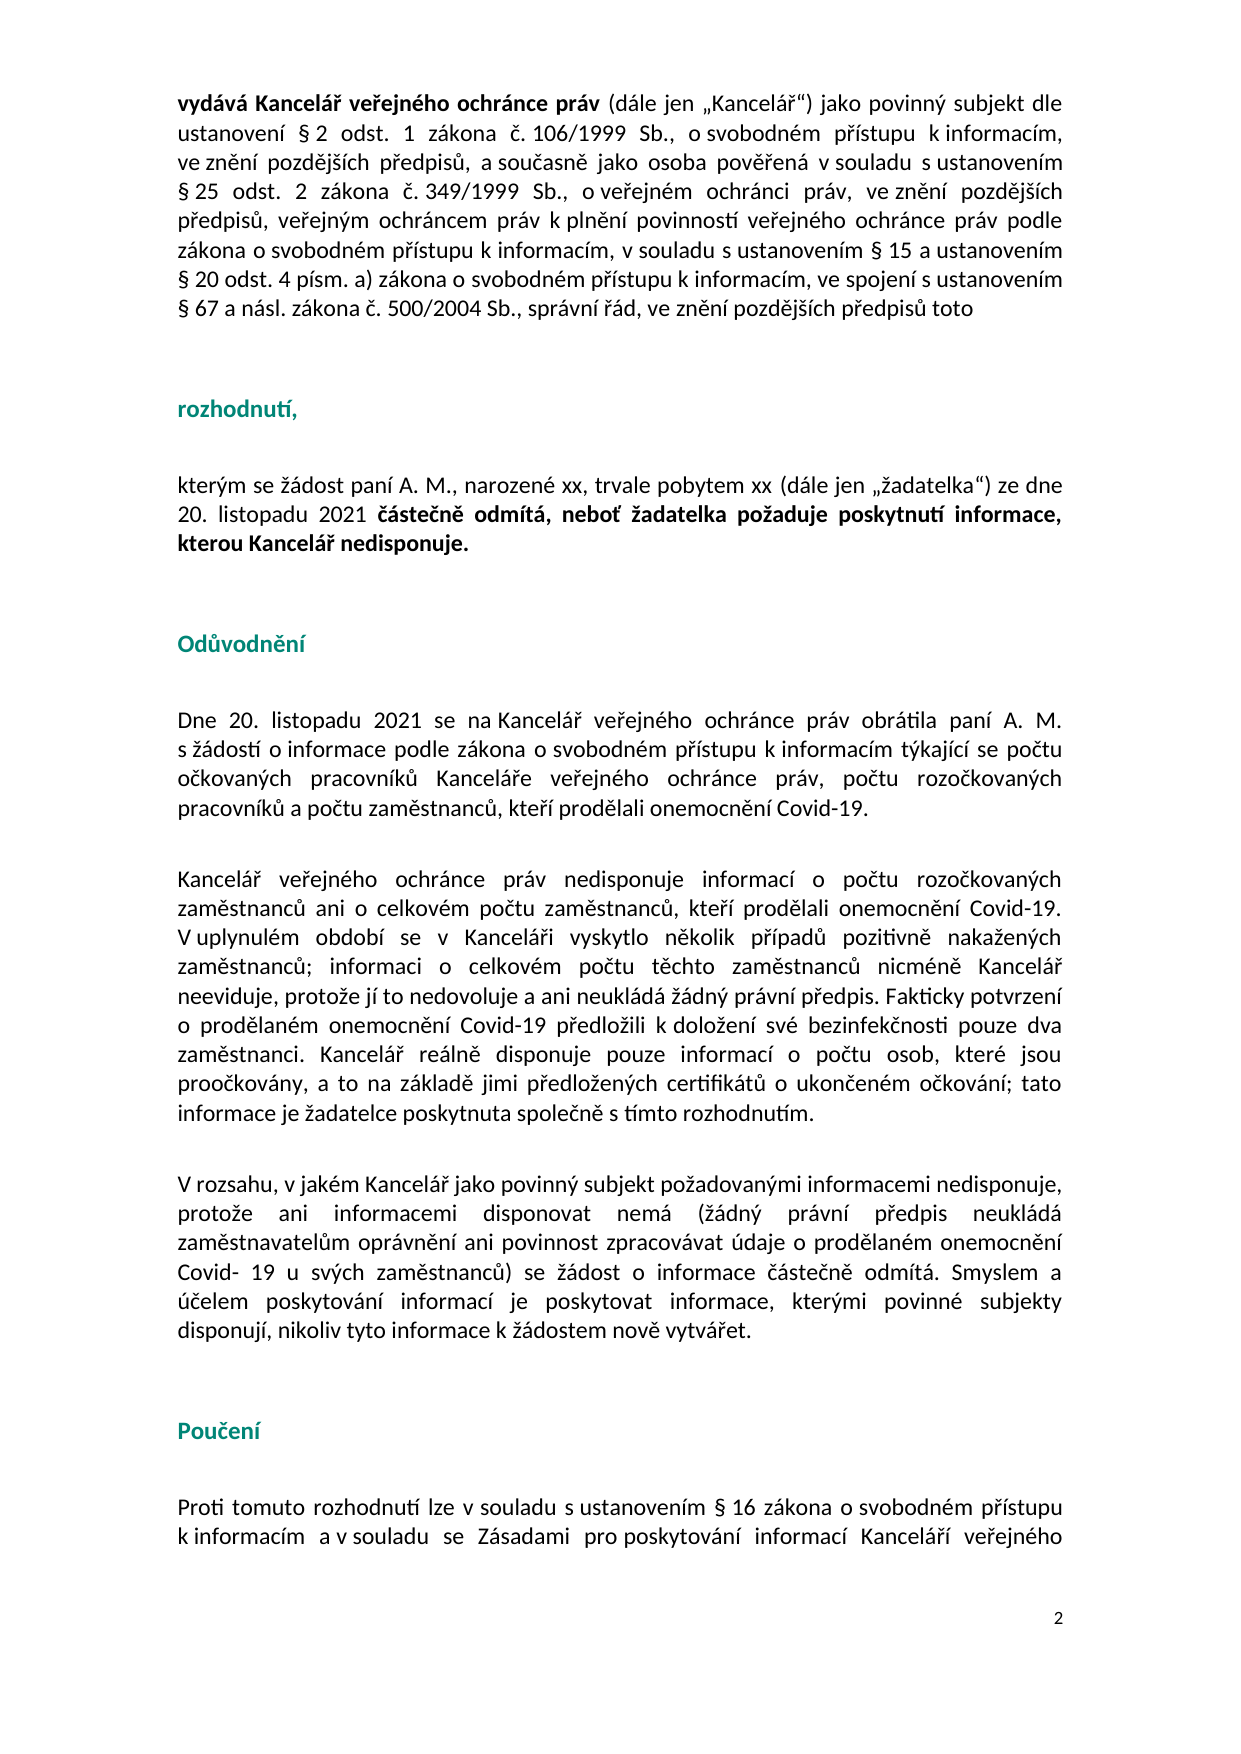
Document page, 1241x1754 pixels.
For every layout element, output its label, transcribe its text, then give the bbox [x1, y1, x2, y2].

text kterým se žádost paní A. M., narozené xx, trvale pobytem xx (dále jen „žadatelka“) ze dne 20. listopadu 2021 částečně odmítá, neboť žadatelka požaduje poskytnutí informace, kterou Kancelář nedisponuje. [177, 470, 1063, 558]
text Proti tomuto rozhodnutí lze v souladu s ustanovením § 16 zákona o svobodném přístupu k informacím a v souladu se Zásadami pro poskytování informací Kanceláří veřejného [177, 1492, 1063, 1550]
text Poučení [177, 1415, 1063, 1446]
text rozhodnutí, [177, 393, 1063, 424]
text Odůvodnění [177, 628, 1063, 659]
text Kancelář veřejného ochránce práv nedisponuje informací o počtu rozočkovaných zaměstnanců ani o celkovém počtu zaměstnanců, kteří prodělali onemocnění Covid-19. V uplynulém období se v Kanceláři vyskytlo několik případů pozitivně nakažených zaměstnanců; informaci o celkovém počtu těchto zaměstnanců nicméně Kancelář neeviduje, protože jí to nedovoluje a ani neukládá žádný právní předpis. Fakticky potvrzení o prodělaném onemocnění Covid-19 předložili k doložení své bezinfekčnosti pouze dva zaměstnanci. Kancelář reálně disponuje pouze informací o počtu osob, které jsou proočkovány, a to na základě jimi předložených certifikátů o ukončeném očkování; tato informace je žadatelce poskytnuta společně s tímto rozhodnutím. [177, 864, 1063, 1127]
text Dne 20. listopadu 2021 se na Kancelář veřejného ochránce práv obrátila paní A. M. s žádostí o informace podle zákona o svobodném přístupu k informacím týkající se počtu očkovaných pracovníků Kanceláře veřejného ochránce práv, počtu rozočkovaných pracovníků a počtu zaměstnanců, kteří prodělali onemocnění Covid-19. [177, 705, 1063, 822]
text V rozsahu, v jakém Kancelář jako povinný subjekt požadovanými informacemi nedisponuje, protože ani informacemi disponovat nemá (žádný právní předpis neukládá zaměstnavatelům oprávnění ani povinnost zpracovávat údaje o prodělaném onemocnění Covid- 19 u svých zaměstnanců) se žádost o informace částečně odmítá. Smyslem a účelem poskytování informací je poskytovat informace, kterými povinné subjekty disponují, nikoliv tyto informace k žádostem nově vytvářet. [177, 1169, 1063, 1344]
text vydává Kancelář veřejného ochránce práv (dále jen „Kancelář“) jako povinný subjekt dle ustanovení § 2 odst. 1 zákona č. 106/1999 Sb., o svobodném přístupu k informacím, ve znění pozdějších předpisů, a současně jako osoba pověřená v souladu s ustanovením § 25 odst. 2 zákona č. 349/1999 Sb., o veřejném ochránci práv, ve znění pozdějších předpisů, veřejným ochráncem práv k plnění povinností veřejného ochránce práv podle zákona o svobodném přístupu k informacím, v souladu s ustanovením § 15 a ustanovením § 20 odst. 4 písm. a) zákona o svobodném přístupu k informacím, ve spojení s ustanovením § 67 a násl. zákona č. 500/2004 Sb., správní řád, ve znění pozdějších předpisů toto [177, 88, 1063, 323]
